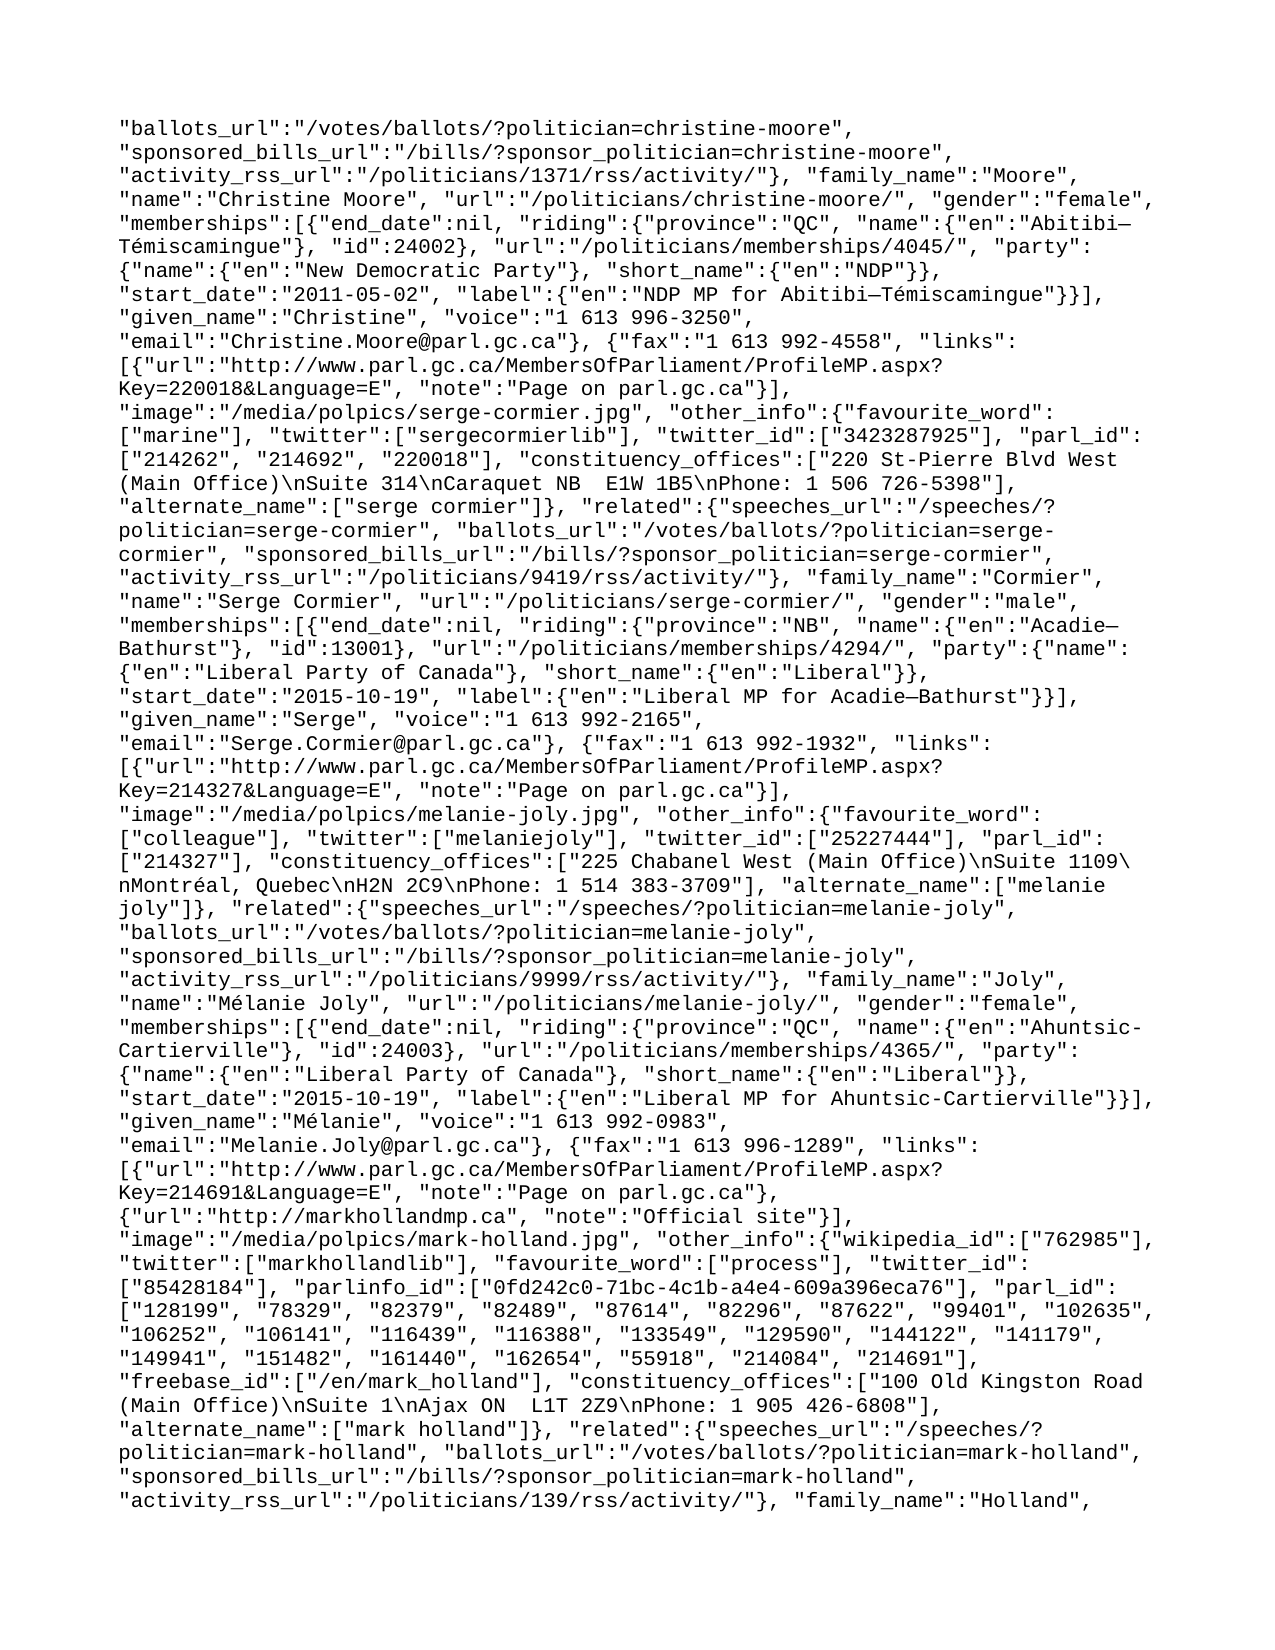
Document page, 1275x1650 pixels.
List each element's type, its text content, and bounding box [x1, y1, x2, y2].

text "ballots_url":"/votes/ballots/?politician=christine-moore", "sponsored_bills_url":"/bills/?sponsor_politician=christine-moore", "activity_rss_url":"/politicians/1371/rss/activity/"}, "family_name":"Moore", "name":"Christine Moore", "url":"/politicians/christine-moore/", "gender":"female", "memberships":[{"end_date":nil, "riding":{"province":"QC", "name":{"en":"Abitibi—Témiscamingue"}, "id":24002}, "url":"/politicians/memberships/4045/", "party":{"name":{"en":"New Democratic Party"}, "short_name":{"en":"NDP"}}, "start_date":"2011-05-02", "label":{"en":"NDP MP for Abitibi—Témiscamingue"}}], "given_name":"Christine", "voice":"1 613 996-3250", "email":"Christine.Moore@parl.gc.ca"}, {"fax":"1 613 992-4558", "links":[{"url":"http://www.parl.gc.ca/MembersOfParliament/ProfileMP.aspx?Key=220018&Language=E", "note":"Page on parl.gc.ca"}], "image":"/media/polpics/serge-cormier.jpg", "other_info":{"favourite_word":["marine"], "twitter":["sergecormierlib"], "twitter_id":["3423287925"], "parl_id":["214262", "214692", "220018"], "constituency_offices":["220 St-Pierre Blvd West (Main Office)\nSuite 314\nCaraquet NB E1W 1B5\nPhone: 1 506 726-5398"], "alternate_name":["serge cormier"]}, "related":{"speeches_url":"/speeches/?politician=serge-cormier", "ballots_url":"/votes/ballots/?politician=serge-cormier", "sponsored_bills_url":"/bills/?sponsor_politician=serge-cormier", "activity_rss_url":"/politicians/9419/rss/activity/"}, "family_name":"Cormier", "name":"Serge Cormier", "url":"/politicians/serge-cormier/", "gender":"male", "memberships":[{"end_date":nil, "riding":{"province":"NB", "name":{"en":"Acadie—Bathurst"}, "id":13001}, "url":"/politicians/memberships/4294/", "party":{"name":{"en":"Liberal Party of Canada"}, "short_name":{"en":"Liberal"}}, "start_date":"2015-10-19", "label":{"en":"Liberal MP for Acadie—Bathurst"}}], "given_name":"Serge", "voice":"1 613 992-2165", "email":"Serge.Cormier@parl.gc.ca"}, {"fax":"1 613 992-1932", "links":[{"url":"http://www.parl.gc.ca/MembersOfParliament/ProfileMP.aspx?Key=214327&Language=E", "note":"Page on parl.gc.ca"}], "image":"/media/polpics/melanie-joly.jpg", "other_info":{"favourite_word":["colleague"], "twitter":["melaniejoly"], "twitter_id":["25227444"], "parl_id":["214327"], "constituency_offices":["225 Chabanel West (Main Office)\nSuite 1109\nMontréal, Quebec\nH2N 2C9\nPhone: 1 514 383-3709"], "alternate_name":["melanie joly"]}, "related":{"speeches_url":"/speeches/?politician=melanie-joly", "ballots_url":"/votes/ballots/?politician=melanie-joly", "sponsored_bills_url":"/bills/?sponsor_politician=melanie-joly", "activity_rss_url":"/politicians/9999/rss/activity/"}, "family_name":"Joly", "name":"Mélanie Joly", "url":"/politicians/melanie-joly/", "gender":"female", "memberships":[{"end_date":nil, "riding":{"province":"QC", "name":{"en":"Ahuntsic-Cartierville"}, "id":24003}, "url":"/politicians/memberships/4365/", "party":{"name":{"en":"Liberal Party of Canada"}, "short_name":{"en":"Liberal"}}, "start_date":"2015-10-19", "label":{"en":"Liberal MP for Ahuntsic-Cartierville"}}], "given_name":"Mélanie", "voice":"1 613 992-0983", "email":"Melanie.Joly@parl.gc.ca"}, {"fax":"1 613 996-1289", "links":[{"url":"http://www.parl.gc.ca/MembersOfParliament/ProfileMP.aspx?Key=214691&Language=E", "note":"Page on parl.gc.ca"}, {"url":"http://markhollandmp.ca", "note":"Official site"}], "image":"/media/polpics/mark-holland.jpg", "other_info":{"wikipedia_id":["762985"], "twitter":["markhollandlib"], "favourite_word":["process"], "twitter_id":["85428184"], "parlinfo_id":["0fd242c0-71bc-4c1b-a4e4-609a396eca76"], "parl_id":["128199", "78329", "82379", "82489", "87614", "82296", "87622", "99401", "102635", "106252", "106141", "116439", "116388", "133549", "129590", "144122", "141179", "149941", "151482", "161440", "162654", "55918", "214084", "214691"], "freebase_id":["/en/mark_holland"], "constituency_offices":["100 Old Kingston Road (Main Office)\nSuite 1\nAjax ON L1T 2Z9\nPhone: 1 905 426-6808"], "alternate_name":["mark holland"]}, "related":{"speeches_url":"/speeches/?politician=mark-holland", "ballots_url":"/votes/ballots/?politician=mark-holland", "sponsored_bills_url":"/bills/?sponsor_politician=mark-holland", "activity_rss_url":"/politicians/139/rss/activity/"}, "family_name":"Holland", [118, 118, 1157, 1513]
